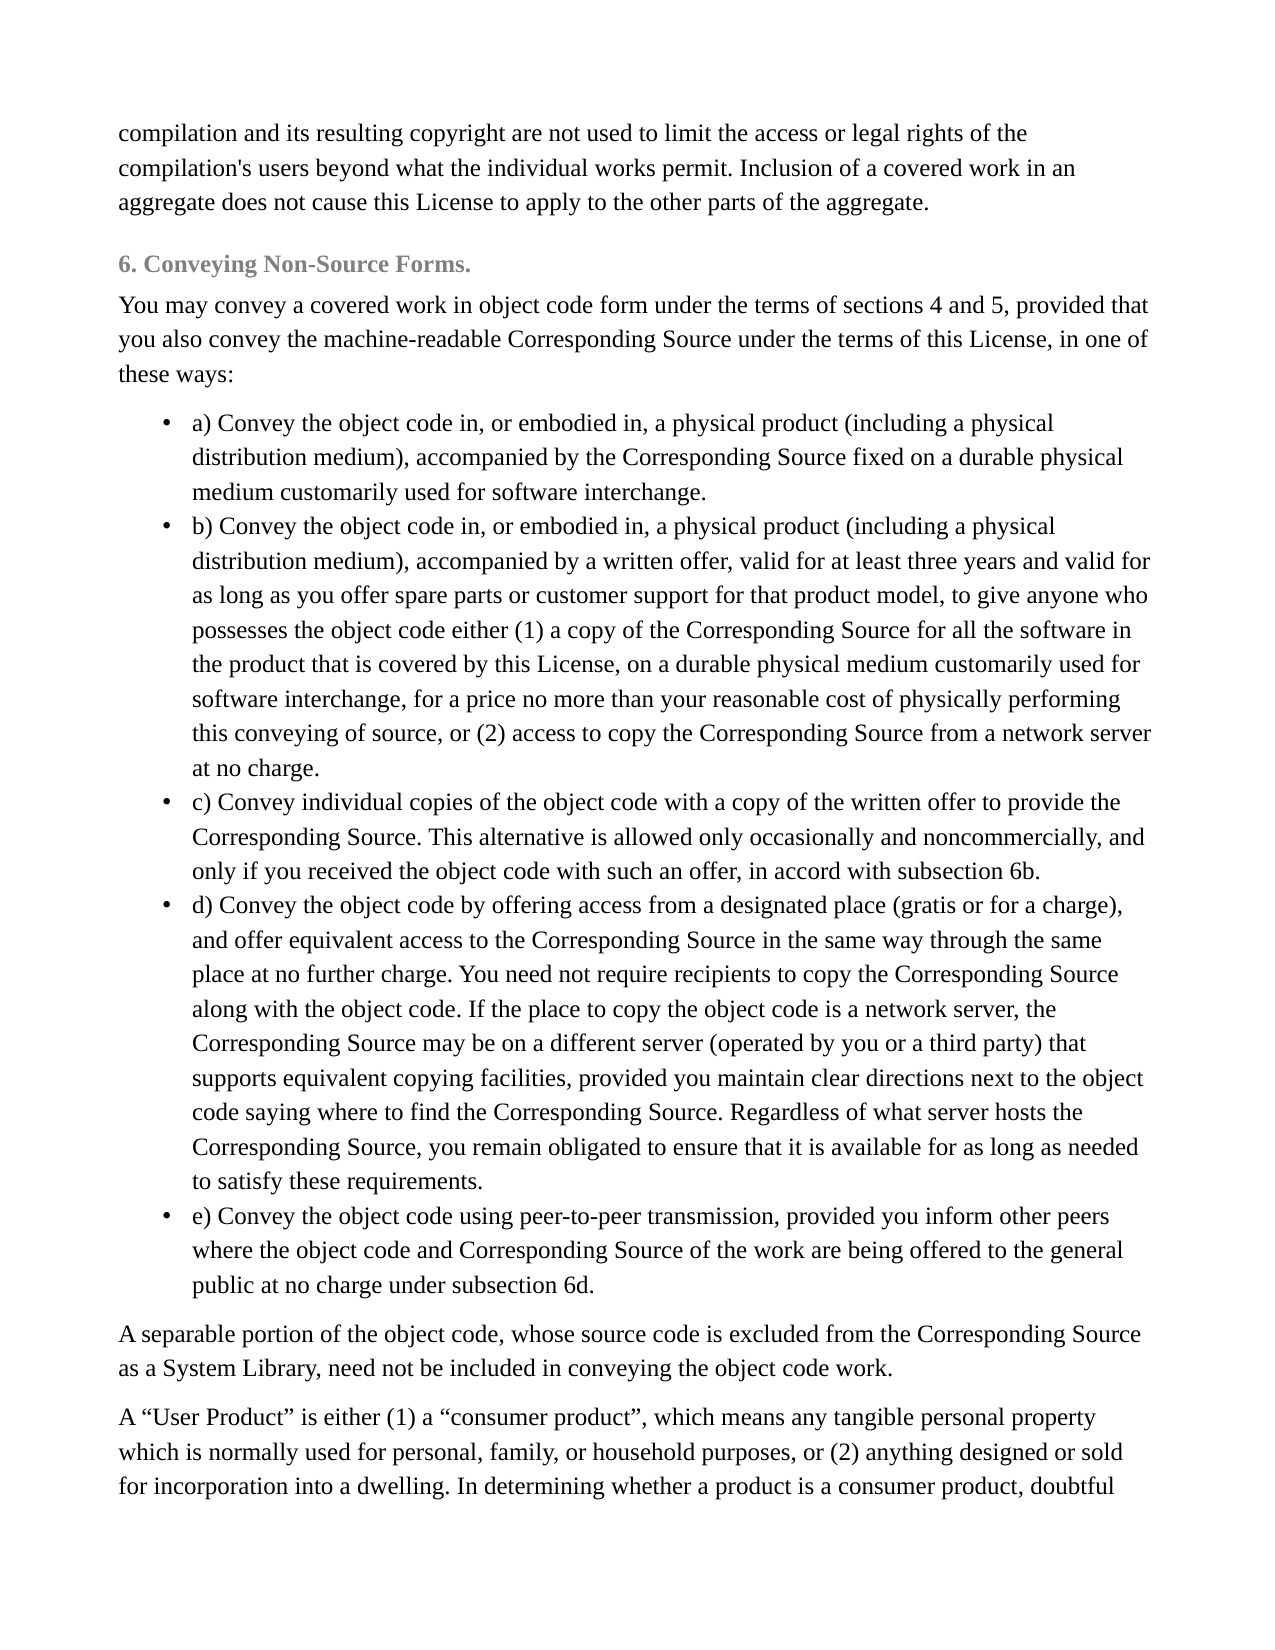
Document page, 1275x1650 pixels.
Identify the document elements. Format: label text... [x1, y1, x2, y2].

list c) Convey individual copies of the object code with a copy of the written offer to provide the Corresponding Source. This alternative is allowed only occasionally and noncommercially, and only if you received the object code with such an offer, in accord with subsection 6b. [162, 787, 1157, 885]
subtitle 6. Conveying Non-Source Forms. [118, 249, 1157, 277]
text compilation and its resulting copyright are not used to limit the access or legal rights of the compilation's users beyond what the individual works permit. Inclusion of a covered work in an aggregate does not cause this License to apply to the other parts of the aggregate. [118, 118, 1157, 216]
text A separable portion of the object code, whose source code is excluded from the Corresponding Source as a System Library, need not be included in conveying the object code work. [118, 1319, 1157, 1382]
list b) Convey the object code in, or embodied in, a physical product (including a physical distribution medium), accompanied by a written offer, valid for at least three years and valid for as long as you offer spare parts or customer support for that product model, to give anyone who possesses the object code either (1) a copy of the Corresponding Source for all the software in the product that is covered by this License, on a durable physical medium customarily used for software interchange, for a price no more than your reasonable cost of physically performing this conveying of source, or (2) access to copy the Corresponding Source from a network server at no charge. [162, 511, 1157, 781]
text You may convey a covered work in object code form under the terms of sections 4 and 5, provided that you also convey the machine-readable Corresponding Source under the terms of this License, in one of these ways: [118, 290, 1157, 388]
text A “User Product” is either (1) a “consumer product”, which means any tangible personal property which is normally used for personal, family, or household purposes, or (2) anything designed or sold for incorporation into a dwelling. In determining whether a product is a consumer product, doubtful [118, 1402, 1157, 1500]
list e) Convey the object code using peer-to-peer transmission, provided you inform other peers where the object code and Corresponding Source of the work are being offered to the general public at no charge under subsection 6d. [162, 1201, 1157, 1299]
list d) Convey the object code by offering access from a designated place (gratis or for a charge), and offer equivalent access to the Corresponding Source in the same way through the same place at no further charge. You need not require recipients to copy the Corresponding Source along with the object code. If the place to copy the object code is a network server, the Corresponding Source may be on a different server (operated by you or a third party) that supports equivalent copying facilities, provided you maintain clear directions next to the object code saying where to find the Corresponding Source. Regardless of what server hosts the Corresponding Source, you remain obligated to ensure that it is available for as long as needed to satisfy these requirements. [162, 891, 1157, 1195]
list a) Convey the object code in, or embodied in, a physical product (including a physical distribution medium), accompanied by the Corresponding Source fixed on a durable physical medium customarily used for software interchange. [162, 408, 1157, 506]
